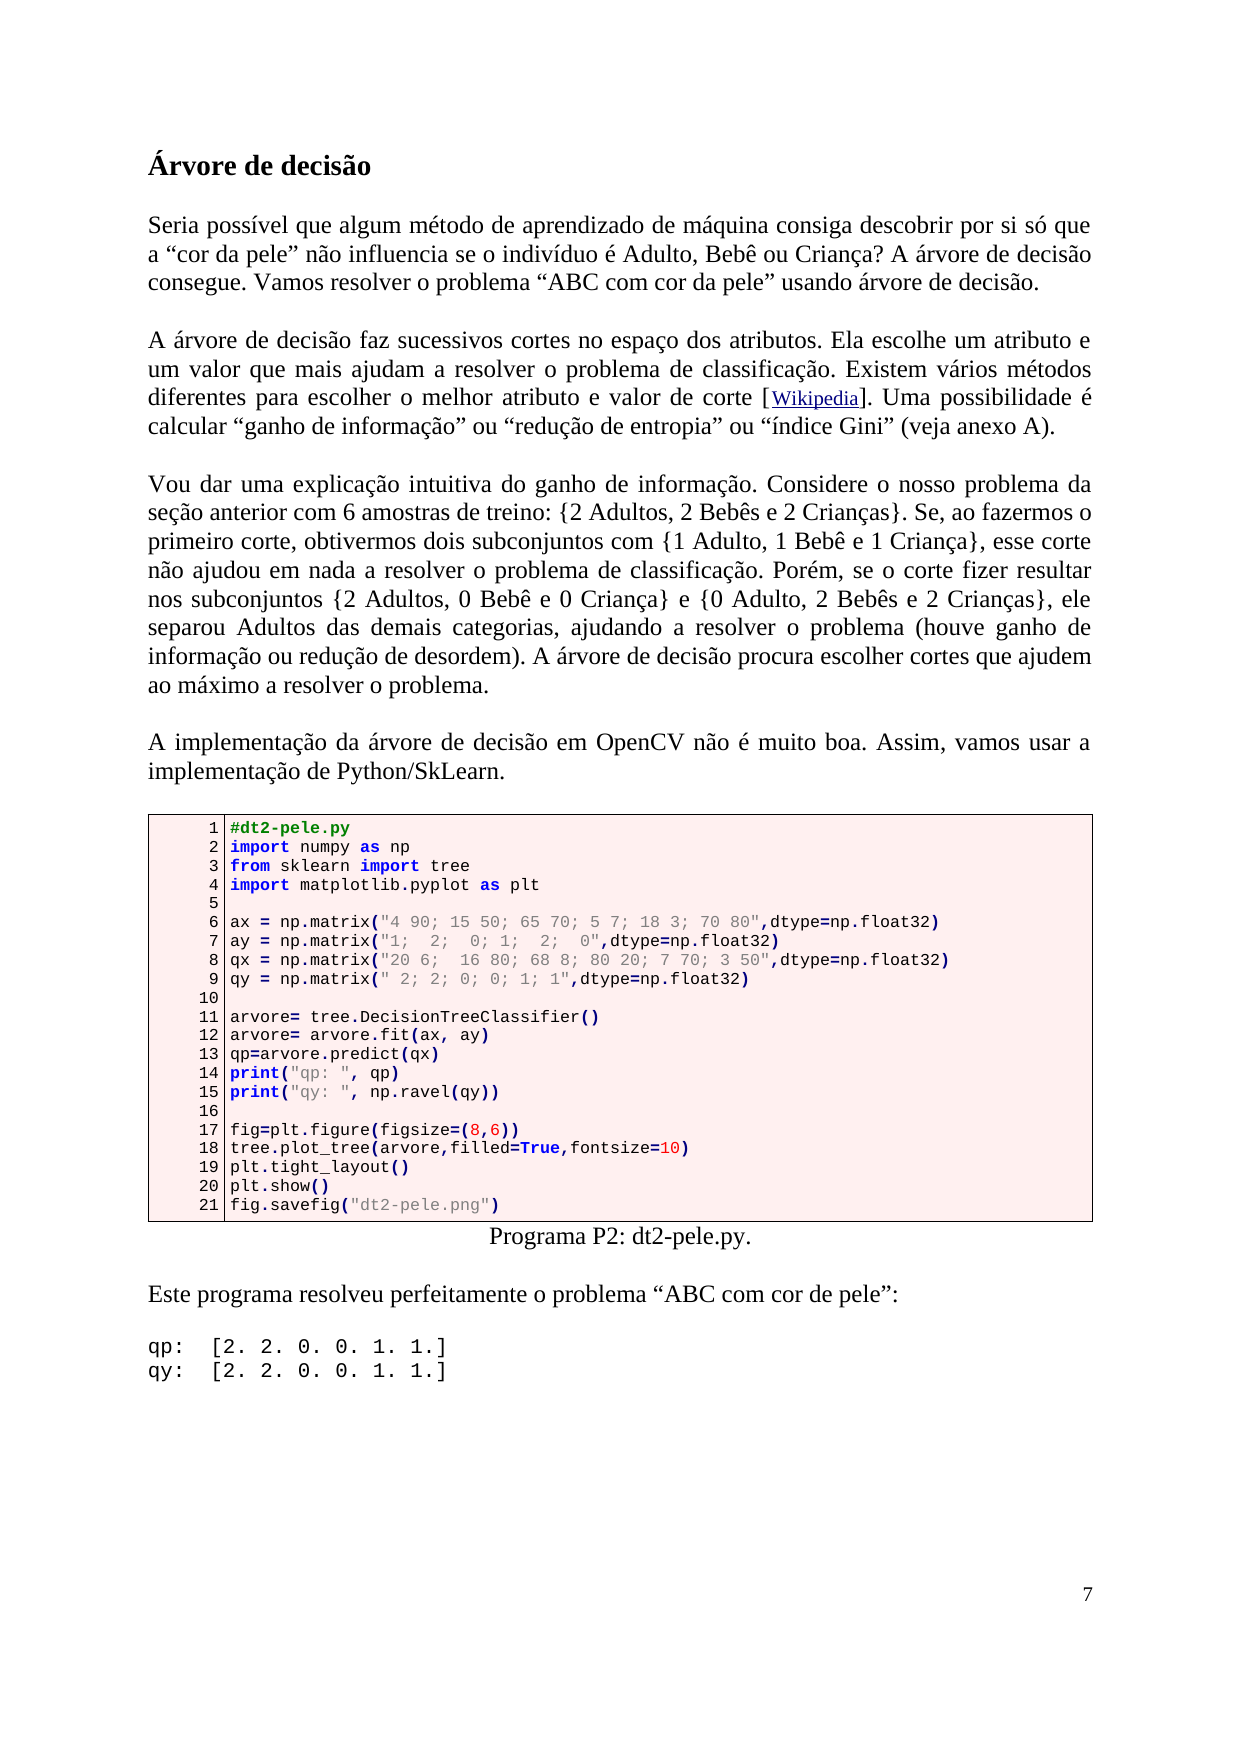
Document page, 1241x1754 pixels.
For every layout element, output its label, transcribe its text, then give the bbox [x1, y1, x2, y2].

table_header 1 2 3 4 5 6 7 8 9 10 11 12 13 14 15 16 17 18 19 20 21 [149, 815, 224, 1221]
text qy: [2. 2. 0. 0. 1. 1.] [148, 1360, 1092, 1384]
text A árvore de decisão faz sucessivos cortes no espaço dos atributos. Ela escolhe um atributo e um valor que mais ajudam a resolver o problema de classificação. Existem vários métodos diferentes para escolher o melhor atributo e valor de corte [Wikipedia]. Uma possibilidade é calcular “ganho de informação” ou “redução de entropia” ou “índice Gini” (veja anexo A). [148, 325, 1092, 440]
text Este programa resolveu perfeitamente o problema “ABC com cor de pele”: [148, 1279, 1092, 1308]
text A implementação da árvore de decisão em OpenCV não é muito boa. Assim, vamos usar a implementação de Python/SkLearn. [148, 727, 1092, 785]
text Vou dar uma explicação intuitiva do ganho de informação. Considere o nosso problema da seção anterior com 6 amostras de treino: {2 Adultos, 2 Bebês e 2 Crianças}. Se, ao fazermos o primeiro corte, obtivermos dois subconjuntos com {1 Adulto, 1 Bebê e 1 Criança}, esse corte não ajudou em nada a resolver o problema de classificação. Porém, se o corte fizer resultar nos subconjuntos {2 Adultos, 0 Bebê e 0 Criança} e {0 Adulto, 2 Bebês e 2 Crianças}, ele separou Adultos das demais categorias, ajudando a resolver o problema (houve ganho de informação ou redução de desordem). A árvore de decisão procura escolher cortes que ajudem ao máximo a resolver o problema. [148, 469, 1092, 699]
text qp: [2. 2. 0. 0. 1. 1.] [148, 1336, 1092, 1360]
text Árvore de decisão [148, 148, 1092, 181]
text Programa P2: dt2-pele.py. [148, 1222, 1092, 1250]
table_header #dt2-pele.py import numpy as np from sklearn import tree import matplotlib.pyplot as plt ax = np.matrix("4 90; 15 50; 65 70; 5 7; 18 3; 70 80",dtype=np.float32) ay = np.matrix("1; 2; 0; 1; 2; 0",dtype=np.float32) qx = np.matrix("20 6; 16 80; 68 8; 80 20; 7 70; 3 50",dtype=np.float32) qy = np.matrix(" 2; 2; 0; 0; 1; 1",dtype=np.float32) arvore= tree.DecisionTreeClassifier() arvore= arvore.fit(ax, ay) qp=arvore.predict(qx) print("qp: ", qp) print("qy: ", np.ravel(qy)) fig=plt.figure(figsize=(8,6)) tree.plot_tree(arvore,filled=True,fontsize=10) plt.tight_layout() plt.show() fig.savefig("dt2-pele.png") [225, 815, 1092, 1221]
text Seria possível que algum método de aprendizado de máquina consiga descobrir por si só que a “cor da pele” não influencia se o indivíduo é Adulto, Bebê ou Criança? A árvore de decisão consegue. Vamos resolver o problema “ABC com cor da pele” usando árvore de decisão. [148, 210, 1092, 296]
